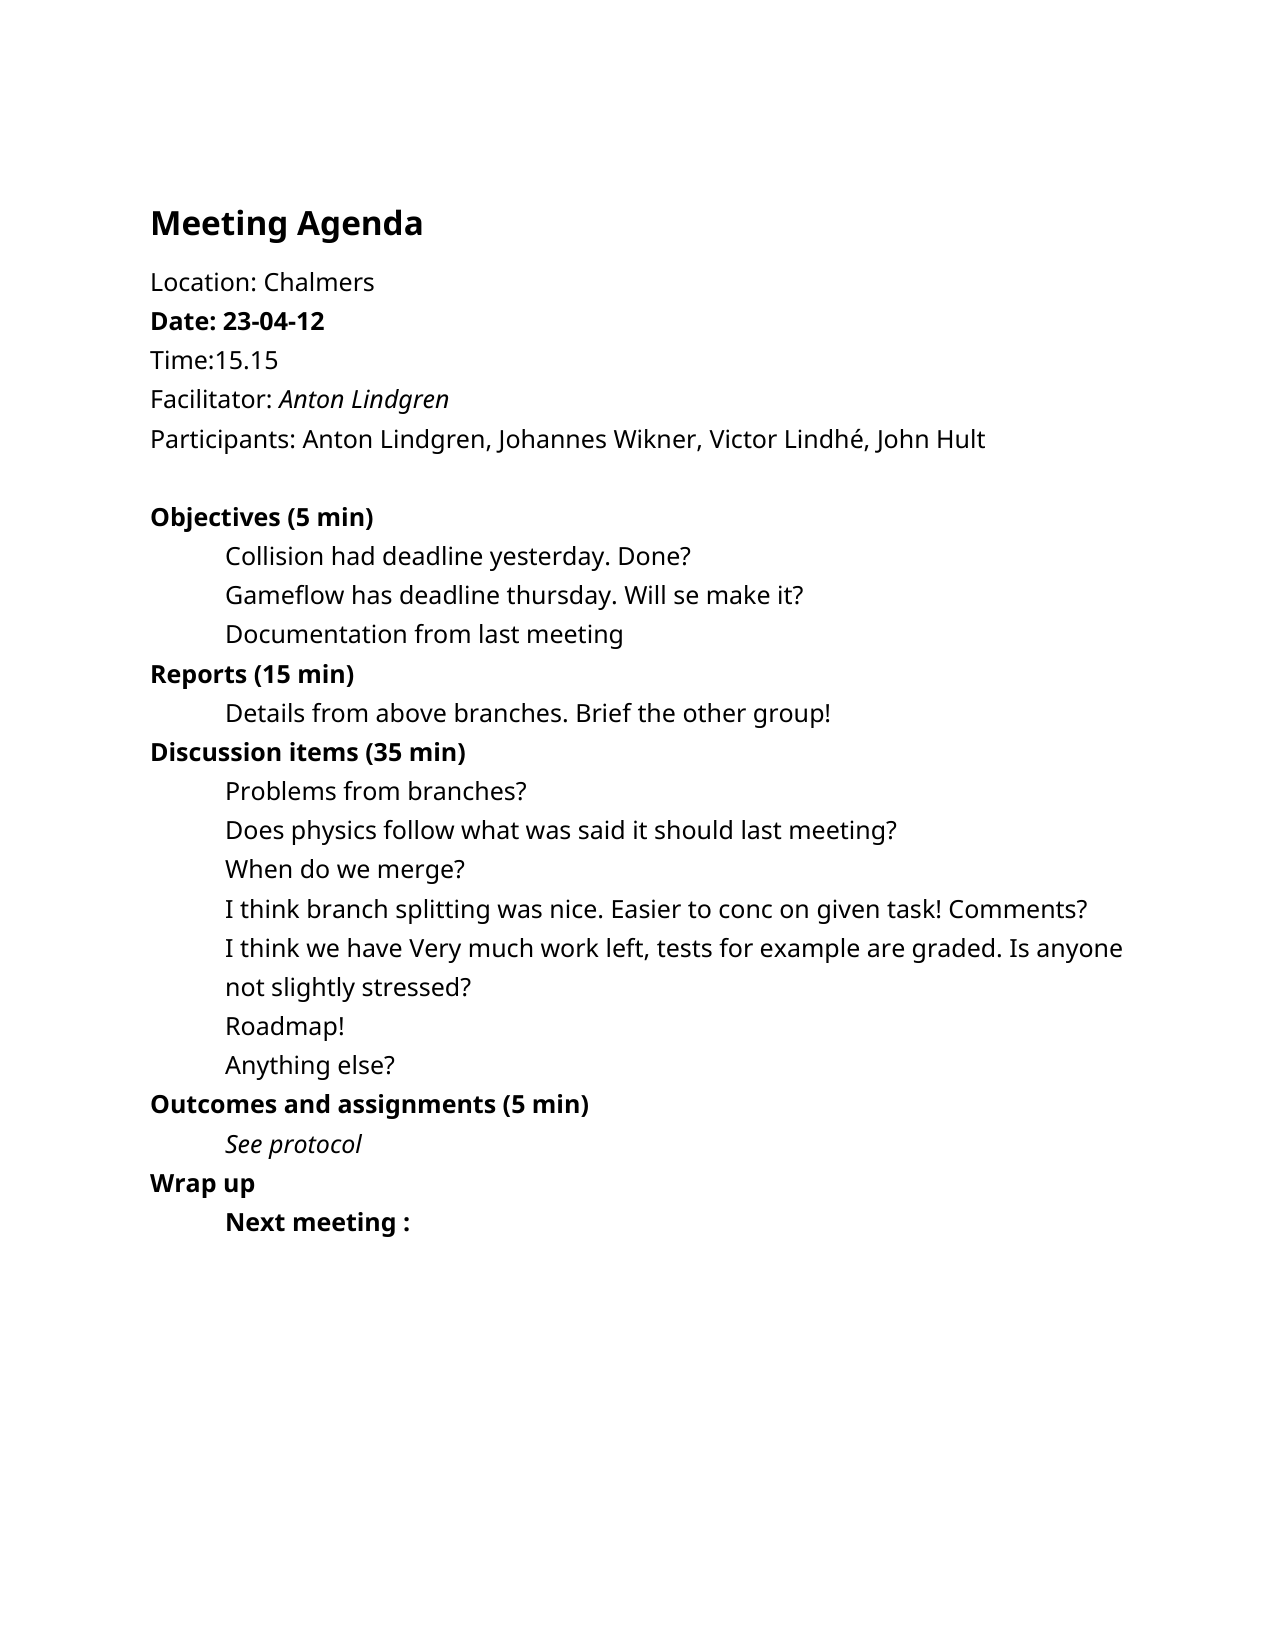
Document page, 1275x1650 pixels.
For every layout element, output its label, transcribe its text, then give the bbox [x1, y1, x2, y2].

text Next meeting : [225, 1205, 1125, 1239]
text Discussion items (35 min) [150, 735, 1125, 769]
text Reports (15 min) [150, 656, 1125, 690]
text Objectives (5 min) [150, 500, 1125, 534]
text Details from above branches. Brief the other group! [225, 696, 1125, 729]
text When do we merge? [225, 852, 1125, 886]
text Location: Chalmers [150, 265, 1125, 299]
text Outcomes and assignments (5 min) [150, 1087, 1125, 1121]
text I think we have Very much work left, tests for example are graded. Is anyone not slightly stressed? [225, 931, 1125, 1004]
subtitle Meeting Agenda [150, 200, 1125, 245]
text Gameflow has deadline thursday. Will se make it? [150, 578, 1125, 612]
text Does physics follow what was said it should last meeting? [225, 813, 1125, 847]
text Facilitator: Anton Lindgren [150, 382, 1125, 416]
text Roadmap! [225, 1009, 1125, 1043]
text Wrap up [150, 1166, 1125, 1199]
text Problems from branches? [225, 774, 1125, 808]
text Documentation from last meeting [150, 617, 1125, 651]
text Participants: Anton Lindgren, Johannes Wikner, Victor Lindhé, John Hult [150, 421, 1125, 455]
text Anything else? [225, 1048, 1125, 1082]
text Collision had deadline yesterday. Done? [150, 539, 1125, 573]
text Date: 23-04-12 [150, 304, 1125, 338]
text See protocol [150, 1126, 1125, 1160]
text Time:15.15 [150, 343, 1125, 377]
text I think branch splitting was nice. Easier to conc on given task! Comments? [225, 891, 1125, 925]
